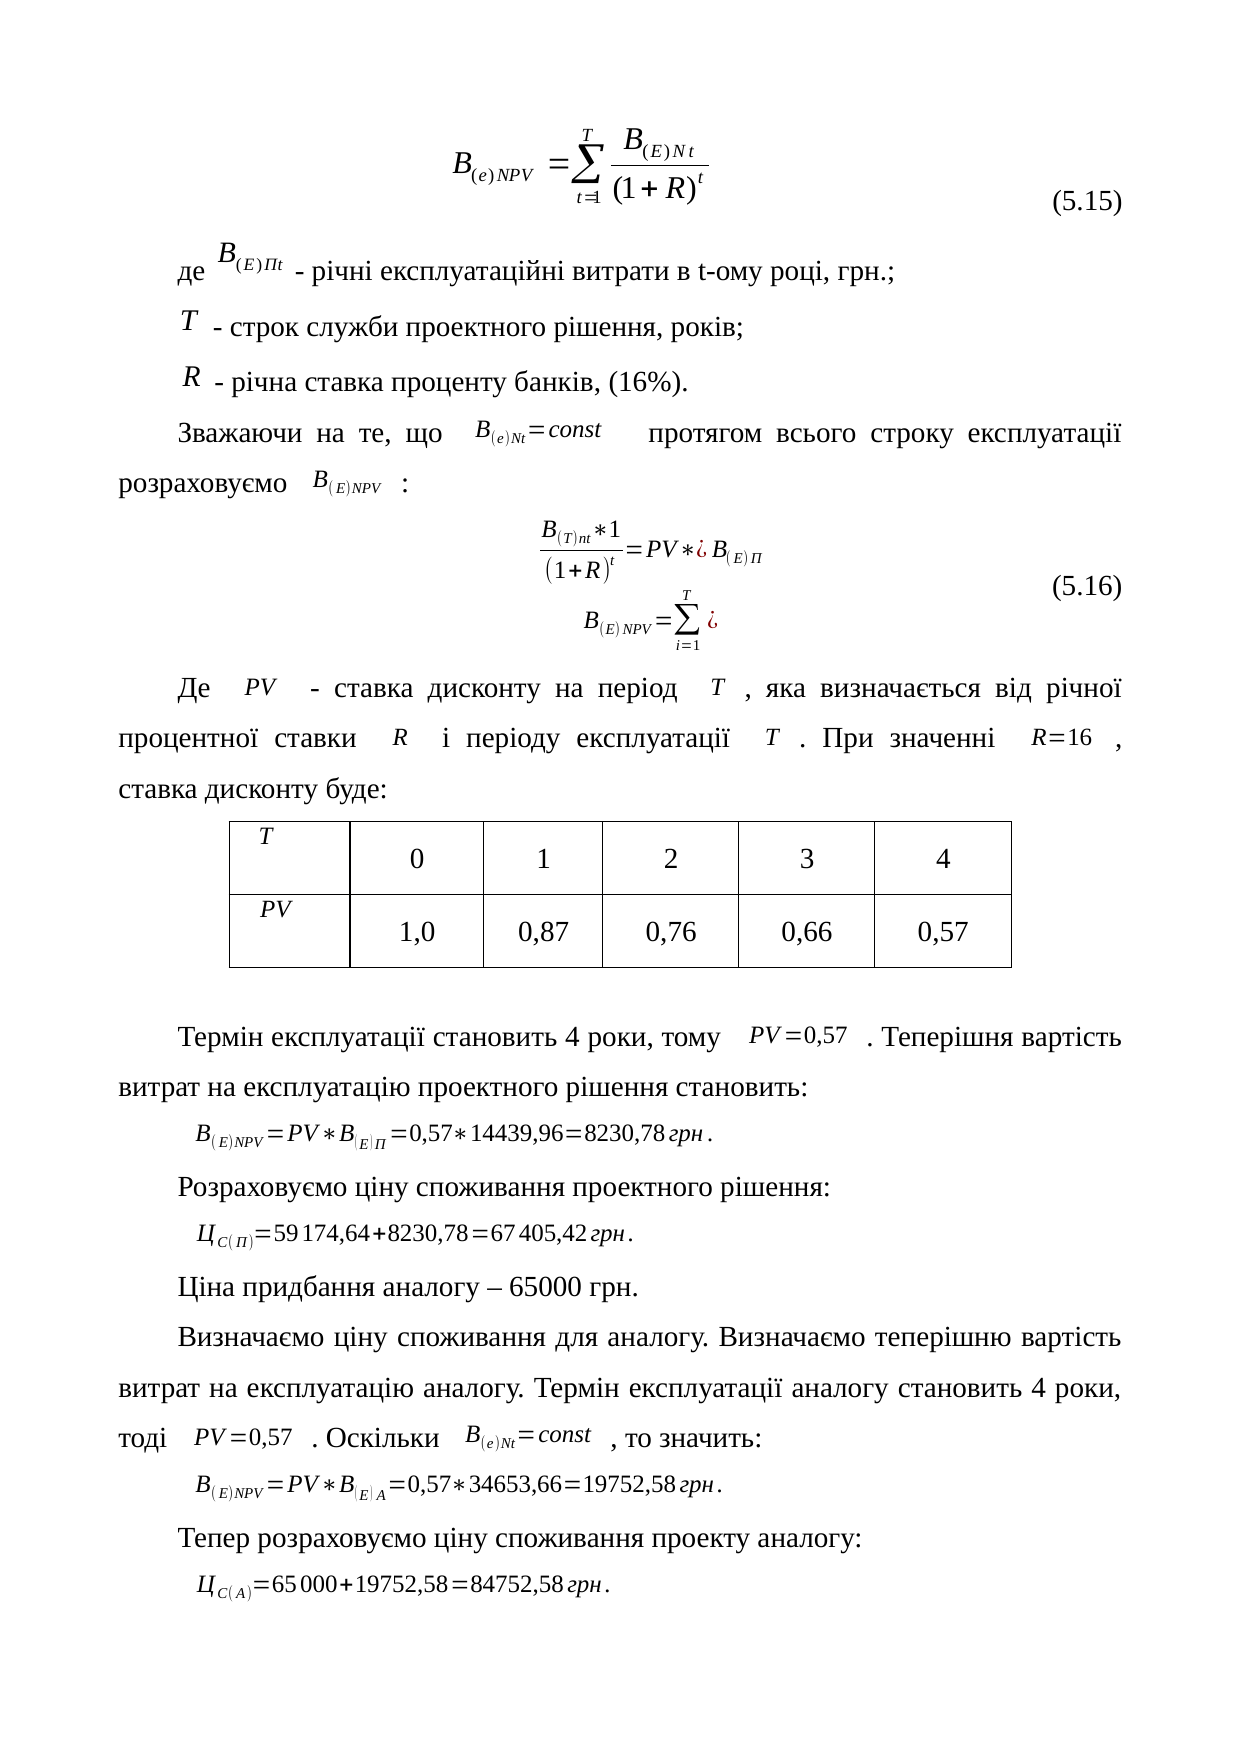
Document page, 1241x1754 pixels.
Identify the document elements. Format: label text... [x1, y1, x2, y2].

text - строк служби проектного рішення, років; [118, 303, 1122, 342]
table_header 4 [875, 822, 1011, 894]
table_header 3 [739, 822, 874, 894]
table_cell 0,87 [484, 895, 602, 967]
table_cell 1,0 [351, 895, 483, 967]
table_header [230, 822, 349, 894]
text (5.15) [118, 118, 1122, 217]
table_cell 0,76 [603, 895, 738, 967]
table_header 1 [484, 822, 602, 894]
text Ціна придбання аналогу – 65000 грн. [118, 1269, 1122, 1303]
text Розраховуємо ціну споживання проектного рішення: [118, 1169, 1122, 1203]
text Тепер розраховуємо ціну споживання проекту аналогу: [118, 1521, 1122, 1554]
table_cell 0,57 [875, 895, 1011, 967]
text Термін експлуатації становить 4 роки, тому . Теперішня вартість витрат на експлуатацію проектного рішення становить: [118, 1019, 1122, 1102]
table_header 2 [603, 822, 738, 894]
text де - річні експлуатаційні витрати в t-ому році, грн.; [118, 233, 1122, 286]
text - річна ставка проценту банків, (16%). [118, 359, 1122, 398]
text Зважаючи на те, що протягом всього строку експлуатації розраховуємо : [118, 415, 1122, 499]
table_header 0 [351, 822, 483, 894]
table_cell [230, 895, 349, 967]
text Визначаємо ціну споживання для аналогу. Визначаємо теперішню вартість витрат на експлуатацію аналогу. Термін експлуатації аналогу становить 4 роки, тоді . Оскільки , то значить: [118, 1319, 1122, 1454]
table_cell 0,66 [739, 895, 874, 967]
text (5.16) [118, 516, 1122, 653]
text Де - ставка дисконту на період , яка визначається від річної процентної ставки і періоду експлуатації . При значенні , ставка дисконту буде: [118, 670, 1122, 804]
